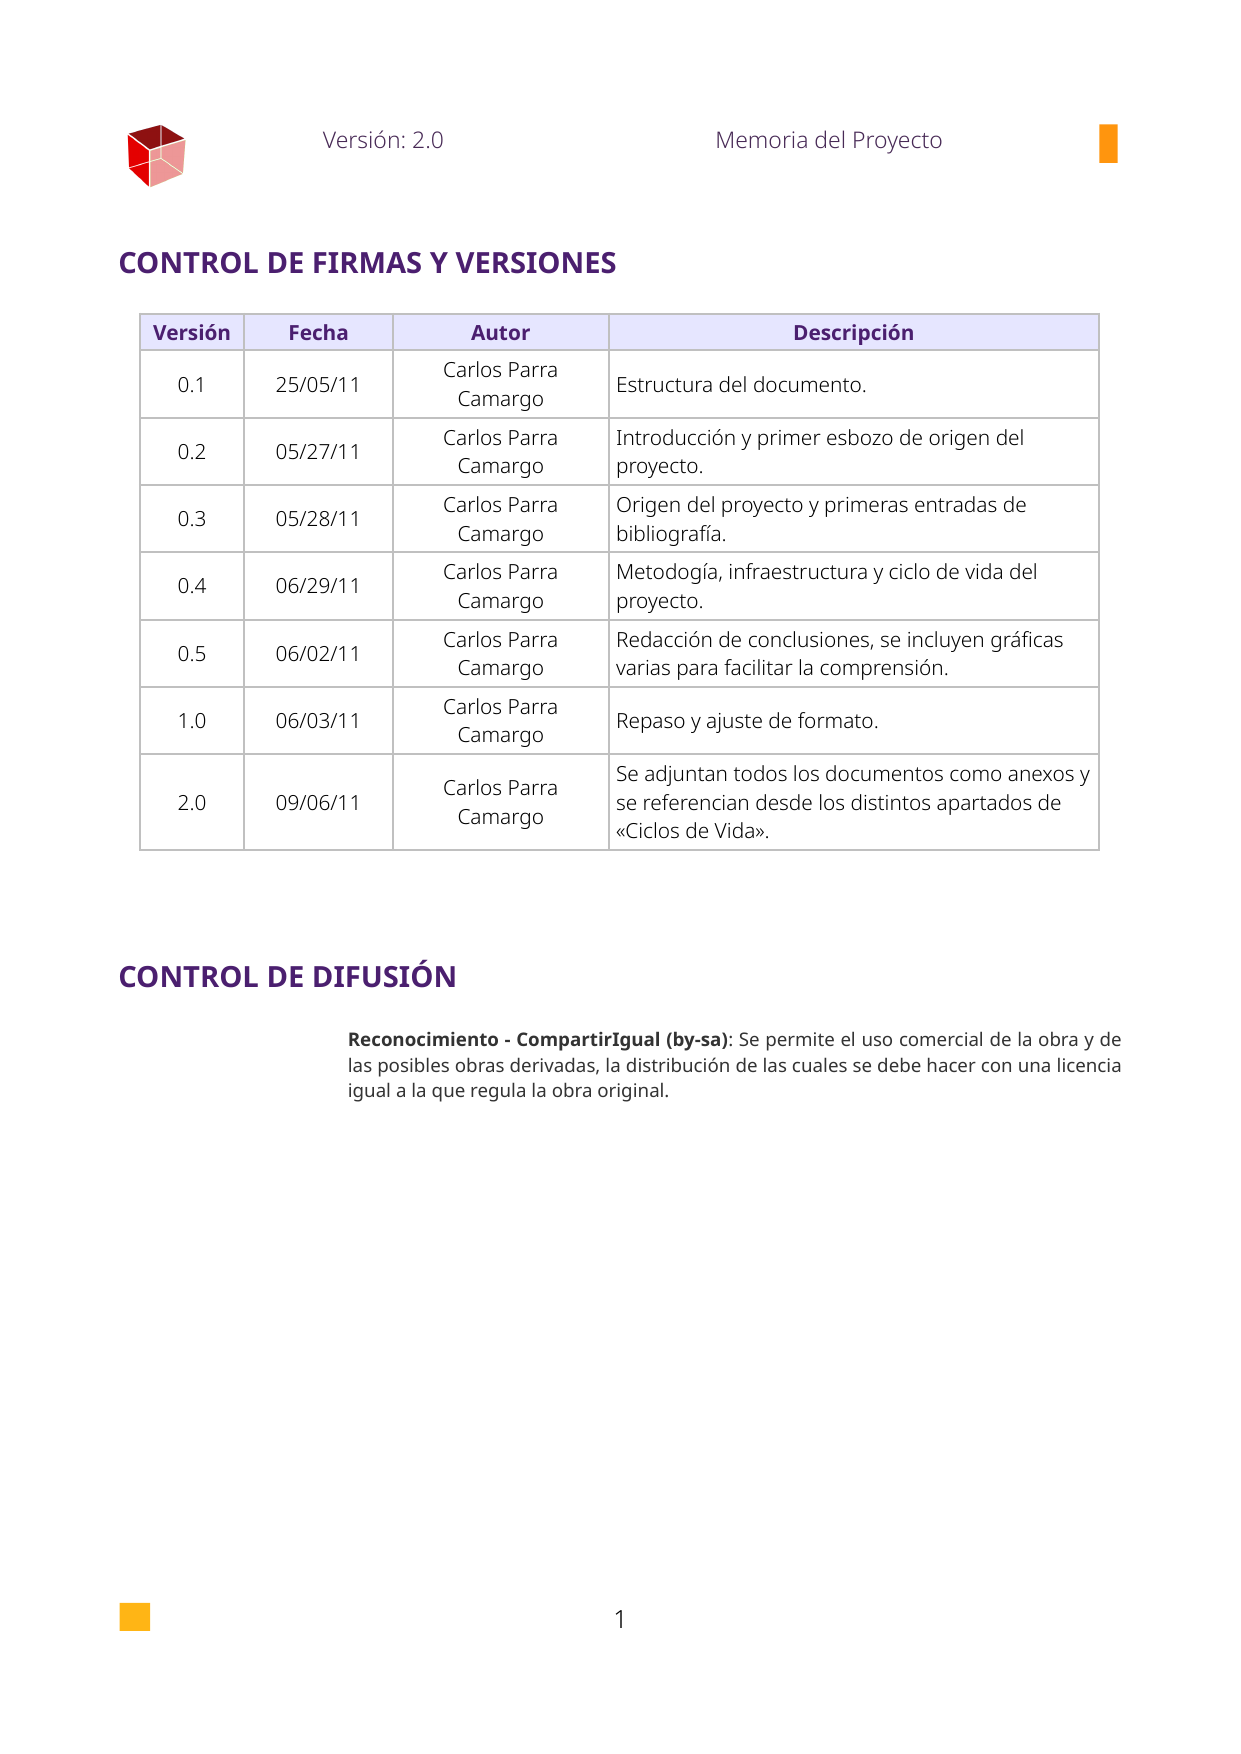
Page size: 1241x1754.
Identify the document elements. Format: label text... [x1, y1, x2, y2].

table_cell 28/05/11 [245, 486, 392, 551]
table_cell 0.1 [141, 351, 243, 417]
table_cell 03/06/11 [245, 688, 392, 753]
table_cell 0.3 [141, 486, 243, 551]
table_header Fecha [245, 315, 392, 349]
table_cell Redacción de conclusiones, se incluyen gráficas varias para facilitar la comprensión. [610, 621, 1098, 686]
table_cell 25/05/11 [245, 351, 392, 417]
table_cell 02/06/11 [245, 621, 392, 686]
table_cell Carlos Parra Camargo [394, 688, 608, 753]
table_cell Origen del proyecto y primeras entradas de bibliografía. [610, 486, 1098, 551]
table_cell 0.2 [141, 419, 243, 484]
subtitle CONTROL DE FIRMAS Y versiones [118, 243, 1122, 282]
table_cell 1.0 [141, 688, 243, 753]
table_cell Carlos Parra Camargo [394, 621, 608, 686]
table_cell Se adjuntan todos los documentos como anexos y se referencian desde los distintos apartados de «Ciclos de Vida». [610, 755, 1098, 849]
table_cell 09/06/11 [245, 755, 392, 849]
table_cell 27/05/11 [245, 419, 392, 484]
table_cell Carlos Parra Camargo [394, 755, 608, 849]
table_header Descripción [610, 315, 1098, 349]
table_cell Metodogía, infraestructura y ciclo de vida del proyecto. [610, 553, 1098, 618]
table_header Autor [394, 315, 608, 349]
table_cell Introducción y primer esbozo de origen del proyecto. [610, 419, 1098, 484]
table_cell Carlos Parra Camargo [394, 351, 608, 417]
table_cell 0.4 [141, 553, 243, 618]
table_header Versión [141, 315, 243, 349]
table_cell 0.5 [141, 621, 243, 686]
table_cell 29/06/11 [245, 553, 392, 618]
table_cell Carlos Parra Camargo [394, 419, 608, 484]
table_cell 2.0 [141, 755, 243, 849]
table_cell Carlos Parra Camargo [394, 553, 608, 618]
table_cell Repaso y ajuste de formato. [610, 688, 1098, 753]
table_cell Estructura del documento. [610, 351, 1098, 417]
table_cell Carlos Parra Camargo [394, 486, 608, 551]
picture [123, 123, 189, 189]
subtitle Control de difusión [118, 957, 1122, 996]
text Reconocimiento - CompartirIgual (by-sa): Se permite el uso comercial de la obra y de las posibles obras derivadas, la distribución de las cuales se debe hacer con una licencia igual a la que regula la obra original. [118, 1026, 1122, 1103]
